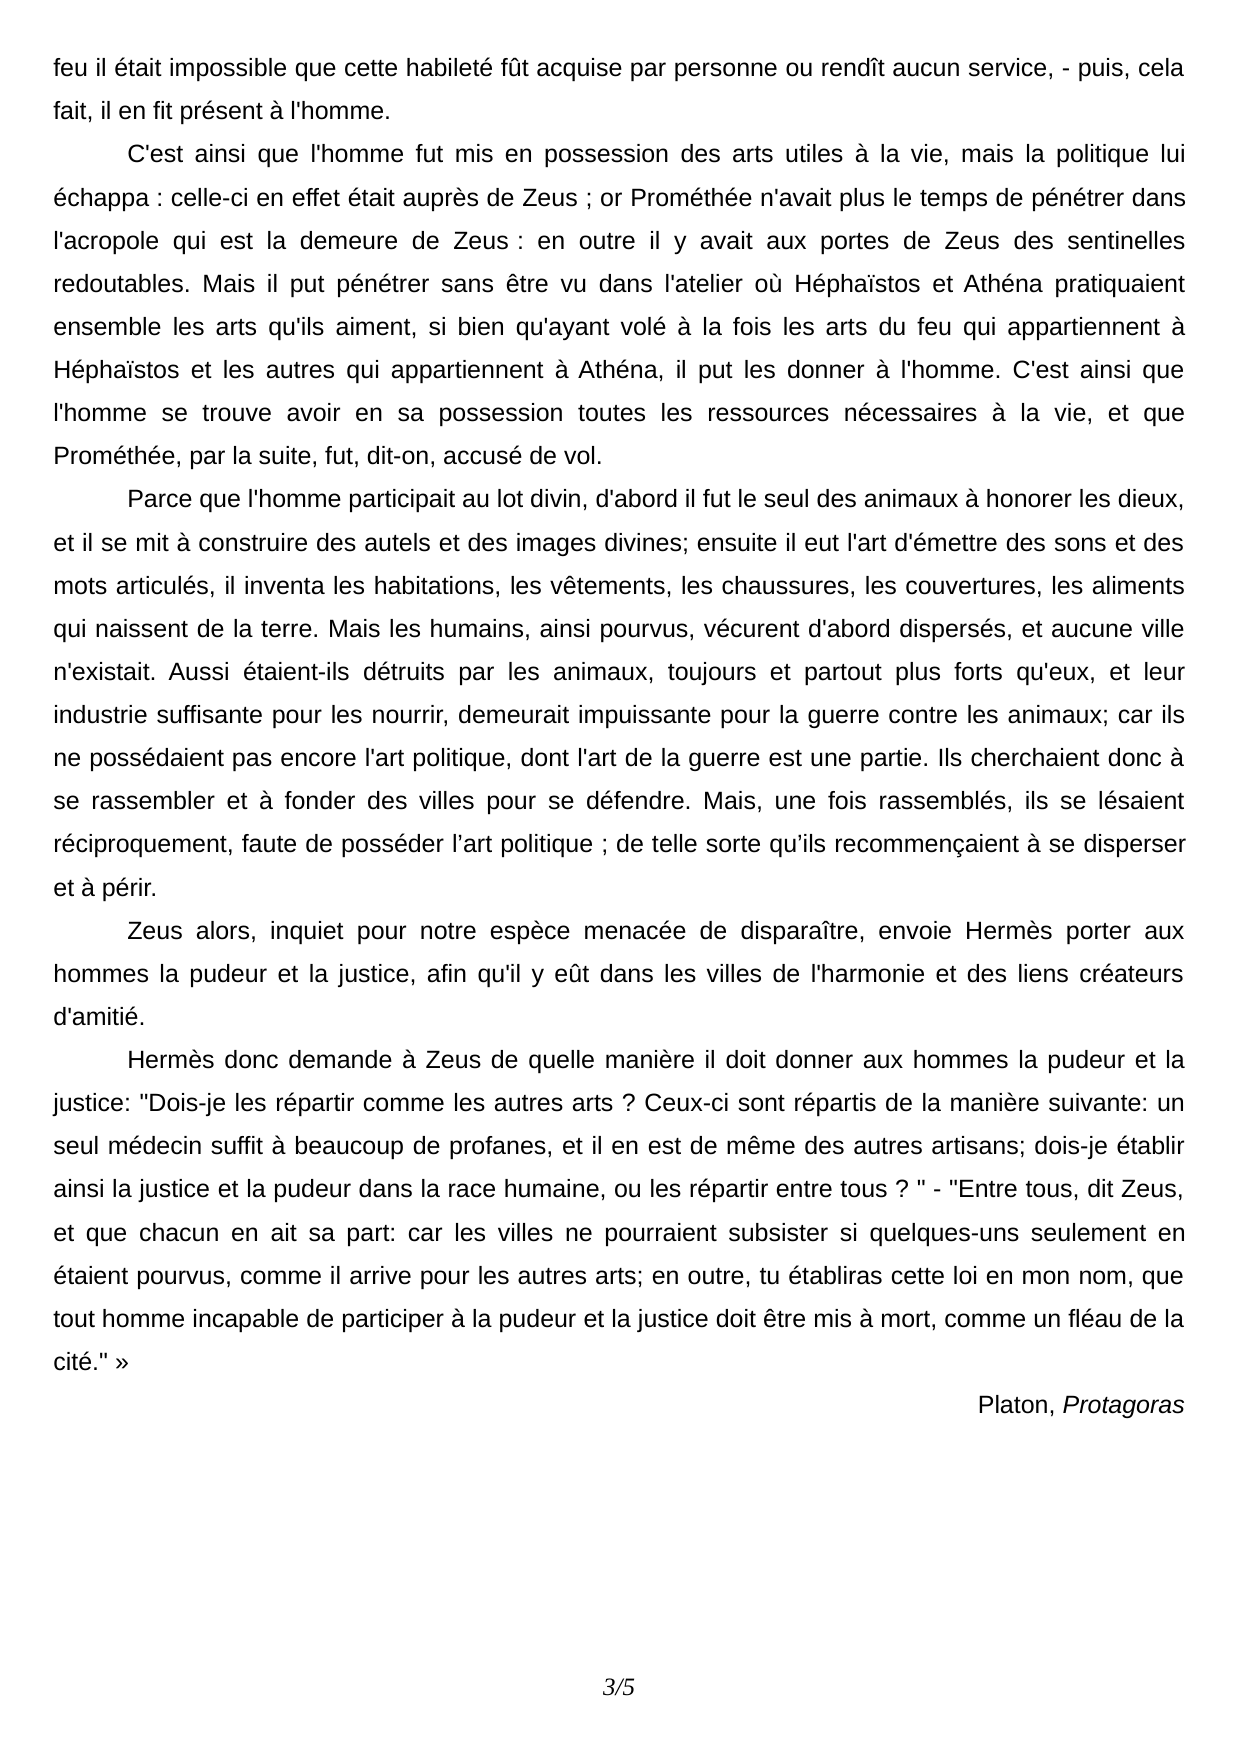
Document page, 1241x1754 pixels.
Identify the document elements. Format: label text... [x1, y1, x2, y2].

text Parce que l'homme participait au lot divin, d'abord il fut le seul des animaux à honorer les dieux, et il se mit à construire des autels et des images divines; ensuite il eut l'art d'émettre des sons et des mots articulés, il inventa les habitations, les vêtements, les chaussures, les couvertures, les aliments qui naissent de la terre. Mais les humains, ainsi pourvus, vécurent d'abord dispersés, et aucune ville n'existait. Aussi étaient-ils détruits par les animaux, toujours et partout plus forts qu'eux, et leur industrie suffisante pour les nourrir, demeurait impuissante pour la guerre contre les animaux; car ils ne possédaient pas encore l'art politique, dont l'art de la guerre est une partie. Ils cherchaient donc à se rassembler et à fonder des villes pour se défendre. Mais, une fois rassemblés, ils se lésaient réciproquement, faute de posséder l’art politique ; de telle sorte qu’ils recommençaient à se disperser et à périr. [53, 484, 1187, 901]
text Hermès donc demande à Zeus de quelle manière il doit donner aux hommes la pudeur et la justice: "Dois-je les répartir comme les autres arts ? Ceux-ci sont répartis de la manière suivante: un seul médecin suffit à beaucoup de profanes, et il en est de même des autres artisans; dois-je établir ainsi la justice et la pudeur dans la race humaine, ou les répartir entre tous ? " - "Entre tous, dit Zeus, et que chacun en ait sa part: car les villes ne pourraient subsister si quelques-uns seulement en étaient pourvus, comme il arrive pour les autres arts; en outre, tu établiras cette loi en mon nom, que tout homme incapable de participer à la pudeur et la justice doit être mis à mort, comme un fléau de la cité." » [53, 1045, 1187, 1376]
text Zeus alors, inquiet pour notre espèce menacée de disparaître, envoie Hermès porter aux hommes la pudeur et la justice, afin qu'il y eût dans les villes de l'harmonie et des liens créateurs d'amitié. [53, 916, 1187, 1031]
text C'est ainsi que l'homme fut mis en possession des arts utiles à la vie, mais la politique lui échappa : celle-ci en effet était auprès de Zeus ; or Prométhée n'avait plus le temps de pénétrer dans l'acropole qui est la demeure de Zeus : en outre il y avait aux portes de Zeus des sentinelles redoutables. Mais il put pénétrer sans être vu dans l'atelier où Héphaïstos et Athéna pratiquaient ensemble les arts qu'ils aiment, si bien qu'ayant volé à la fois les arts du feu qui appartiennent à Héphaïstos et les autres qui appartiennent à Athéna, il put les donner à l'homme. C'est ainsi que l'homme se trouve avoir en sa possession toutes les ressources nécessaires à la vie, et que Prométhée, par la suite, fut, dit-on, accusé de vol. [53, 139, 1187, 470]
text Platon, Protagoras [53, 1390, 1187, 1419]
text feu il était impossible que cette habileté fût acquise par personne ou rendît aucun service, - puis, cela fait, il en fit présent à l'homme. [53, 53, 1187, 125]
